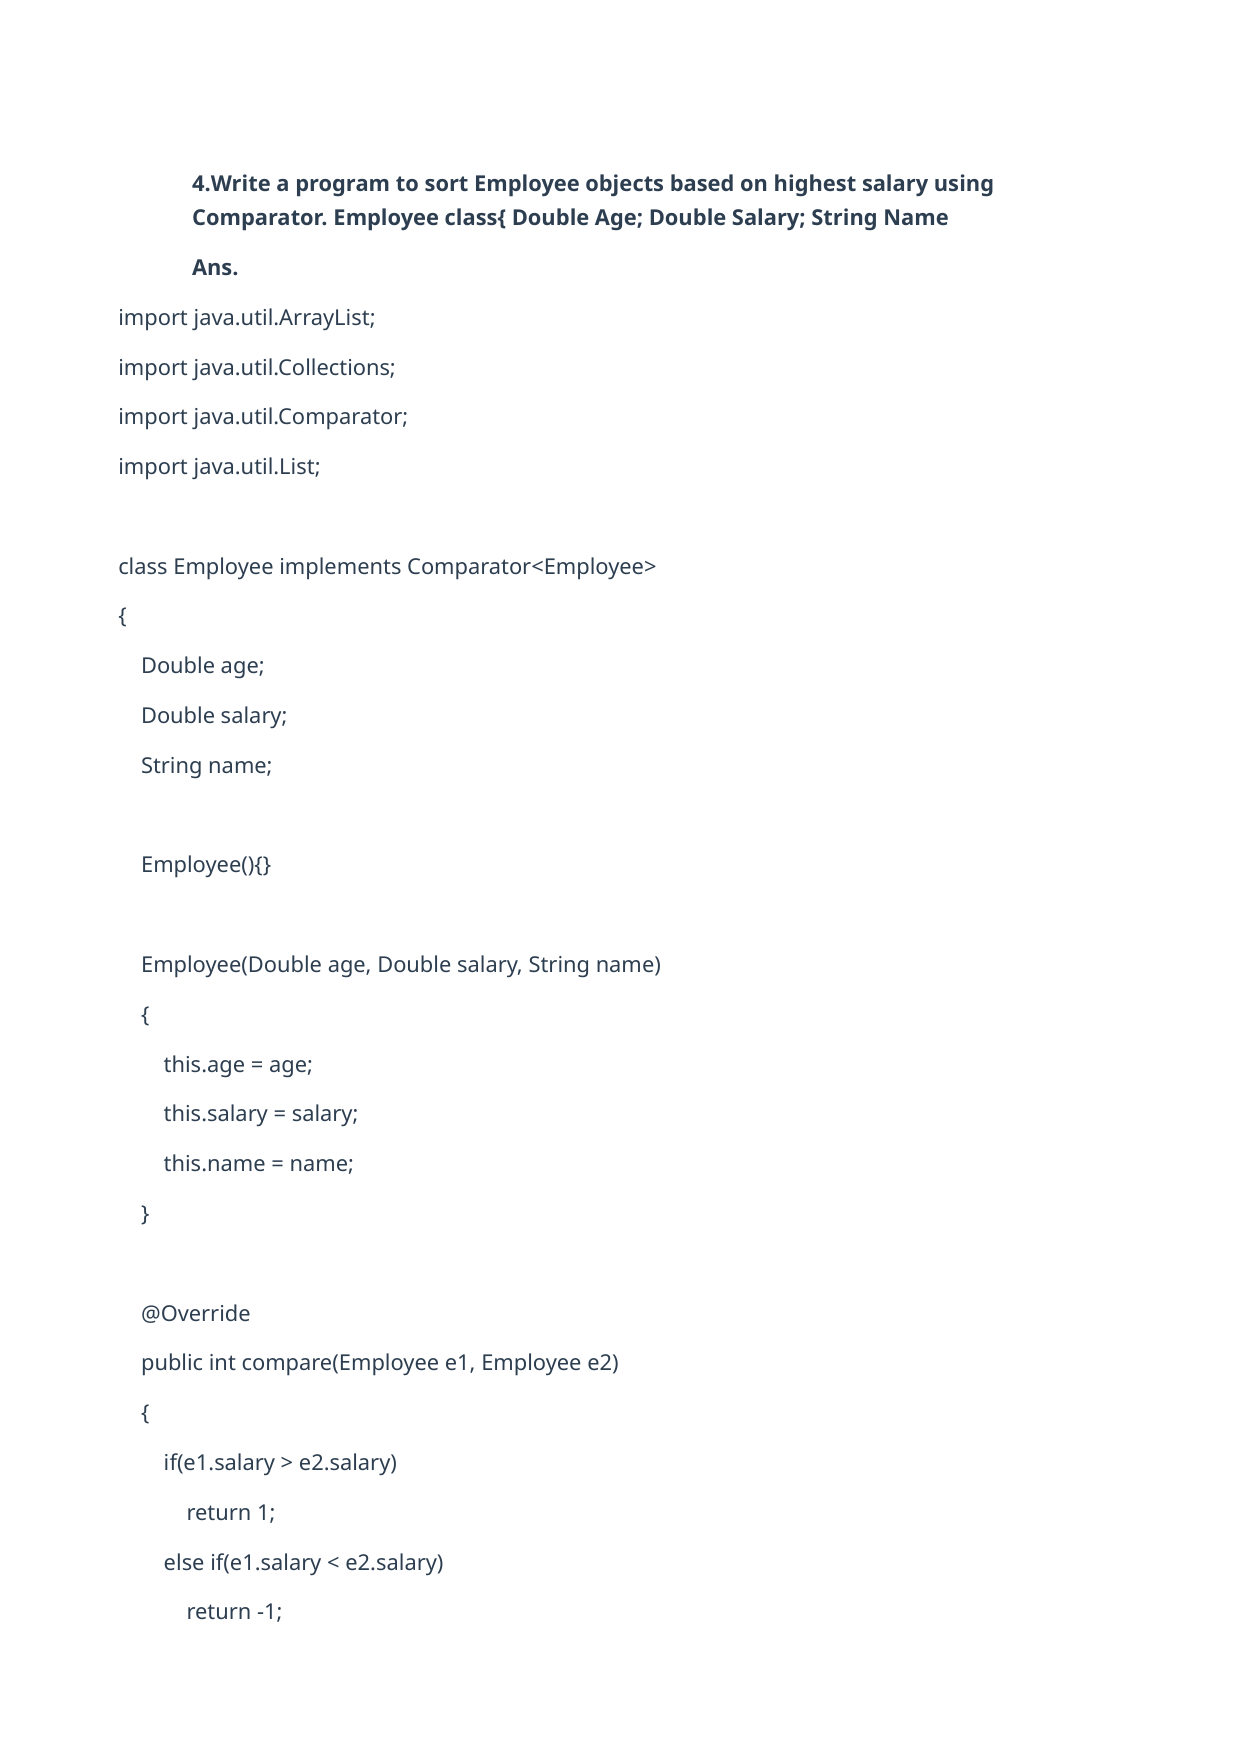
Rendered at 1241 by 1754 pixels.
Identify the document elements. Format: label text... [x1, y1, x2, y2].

list Write a program to sort Employee objects based on highest salary using Comparator. Employee class{ Double Age; Double Salary; String Name [118, 168, 1122, 232]
text this.name = name; [118, 1148, 1122, 1178]
text class Employee implements Comparator<Employee> [118, 551, 1122, 580]
text import java.util.Collections; [118, 351, 1122, 381]
list Ans. [118, 252, 1122, 282]
text Double salary; [118, 700, 1122, 730]
text { [118, 1397, 1122, 1427]
text this.age = age; [118, 1048, 1122, 1078]
text import java.util.List; [118, 451, 1122, 481]
text Double age; [118, 650, 1122, 680]
text return -1; [118, 1596, 1122, 1626]
text if(e1.salary > e2.salary) [118, 1447, 1122, 1477]
text Employee(Double age, Double salary, String name) [118, 949, 1122, 979]
text import java.util.Comparator; [118, 401, 1122, 431]
text public int compare(Employee e1, Employee e2) [118, 1347, 1122, 1377]
text this.salary = salary; [118, 1098, 1122, 1128]
text String name; [118, 750, 1122, 779]
text else if(e1.salary < e2.salary) [118, 1546, 1122, 1576]
text @Override [118, 1297, 1122, 1327]
text { [118, 600, 1122, 630]
text } [118, 1198, 1122, 1228]
text { [118, 999, 1122, 1028]
text Employee(){} [118, 849, 1122, 879]
text return 1; [118, 1497, 1122, 1526]
text import java.util.ArrayList; [118, 302, 1122, 331]
